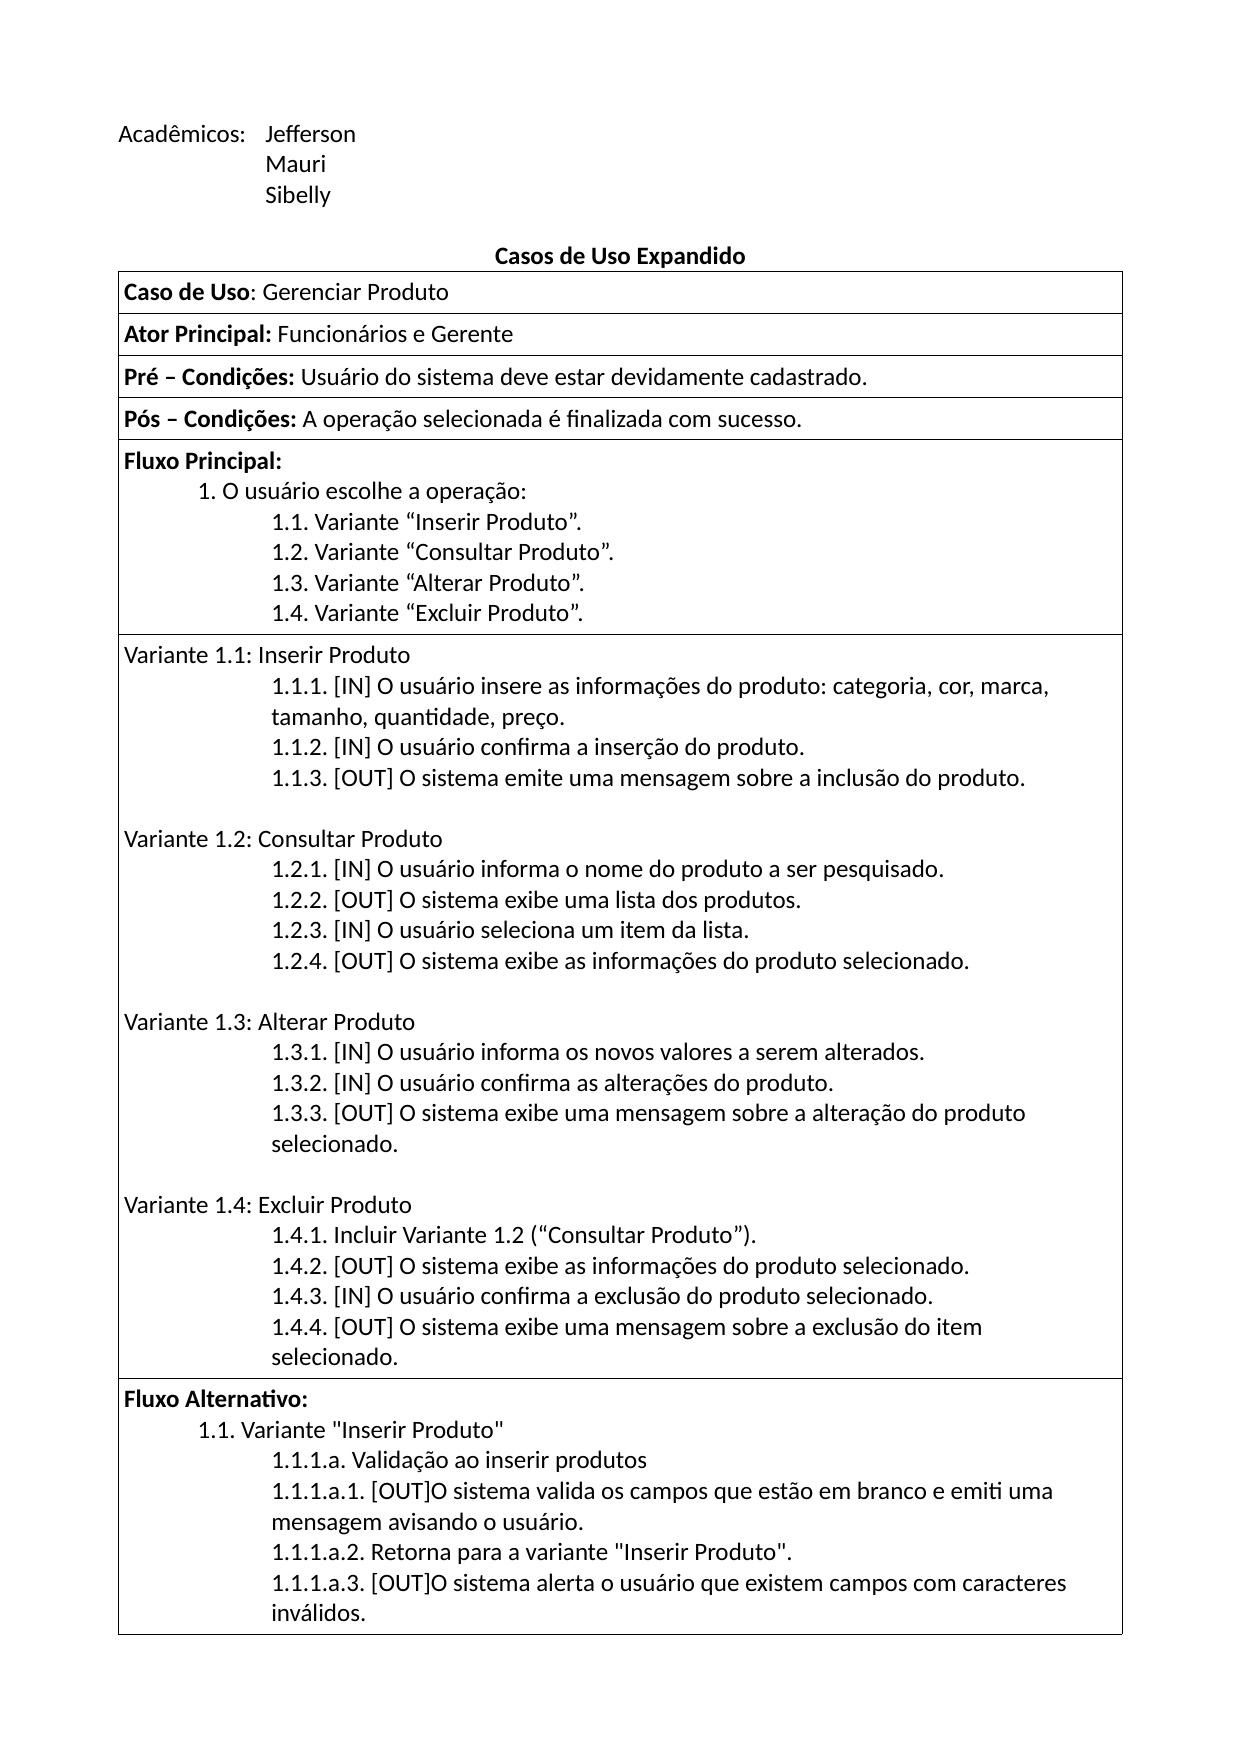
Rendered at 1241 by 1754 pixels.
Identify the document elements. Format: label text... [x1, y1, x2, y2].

text Sibelly [118, 179, 1122, 210]
table_cell Variante 1.1: Inserir Produto 1.1.1. [IN] O usuário insere as informações do produto: categoria, cor, marca, tamanho, quantidade, preço. 1.1.2. [IN] O usuário confirma a inserção do produto. 1.1.3. [OUT] O sistema emite uma mensagem sobre a inclusão do produto. Variante 1.2: Consultar Produto 1.2.1. [IN] O usuário informa o nome do produto a ser pesquisado. 1.2.2. [OUT] O sistema exibe uma lista dos produtos. 1.2.3. [IN] O usuário seleciona um item da lista. 1.2.4. [OUT] O sistema exibe as informações do produto selecionado. Variante 1.3: Alterar Produto 1.3.1. [IN] O usuário informa os novos valores a serem alterados. 1.3.2. [IN] O usuário confirma as alterações do produto. 1.3.3. [OUT] O sistema exibe uma mensagem sobre a alteração do produto selecionado. Variante 1.4: Excluir Produto 1.4.1. Incluir Variante 1.2 (“Consultar Produto”). 1.4.2. [OUT] O sistema exibe as informações do produto selecionado. 1.4.3. [IN] O usuário confirma a exclusão do produto selecionado. 1.4.4. [OUT] O sistema exibe uma mensagem sobre a exclusão do item selecionado. [119, 635, 1122, 1378]
text Acadêmicos: Jefferson [118, 118, 1122, 149]
table_cell Fluxo Principal: 1. O usuário escolhe a operação: 1.1. Variante “Inserir Produto”. 1.2. Variante “Consultar Produto”. 1.3. Variante “Alterar Produto”. 1.4. Variante “Excluir Produto”. [119, 440, 1122, 634]
table_cell Pós – Condições: A operação selecionada é finalizada com sucesso. [119, 398, 1122, 439]
table_cell Ator Principal: Funcionários e Gerente [119, 314, 1122, 355]
table_header Caso de Uso: Gerenciar Produto [119, 272, 1122, 313]
text Casos de Uso Expandido [118, 240, 1122, 271]
table_cell Fluxo Alternativo: 1.1. Variante "Inserir Produto" 1.1.1.a. Validação ao inserir produtos 1.1.1.a.1. [OUT]O sistema valida os campos que estão em branco e emiti uma mensagem avisando o usuário. 1.1.1.a.2. Retorna para a variante "Inserir Produto". 1.1.1.a.3. [OUT]O sistema alerta o usuário que existem campos com caracteres inválidos. [119, 1379, 1122, 1633]
text Mauri [118, 149, 1122, 179]
table_cell Pré – Condições: Usuário do sistema deve estar devidamente cadastrado. [119, 356, 1122, 397]
